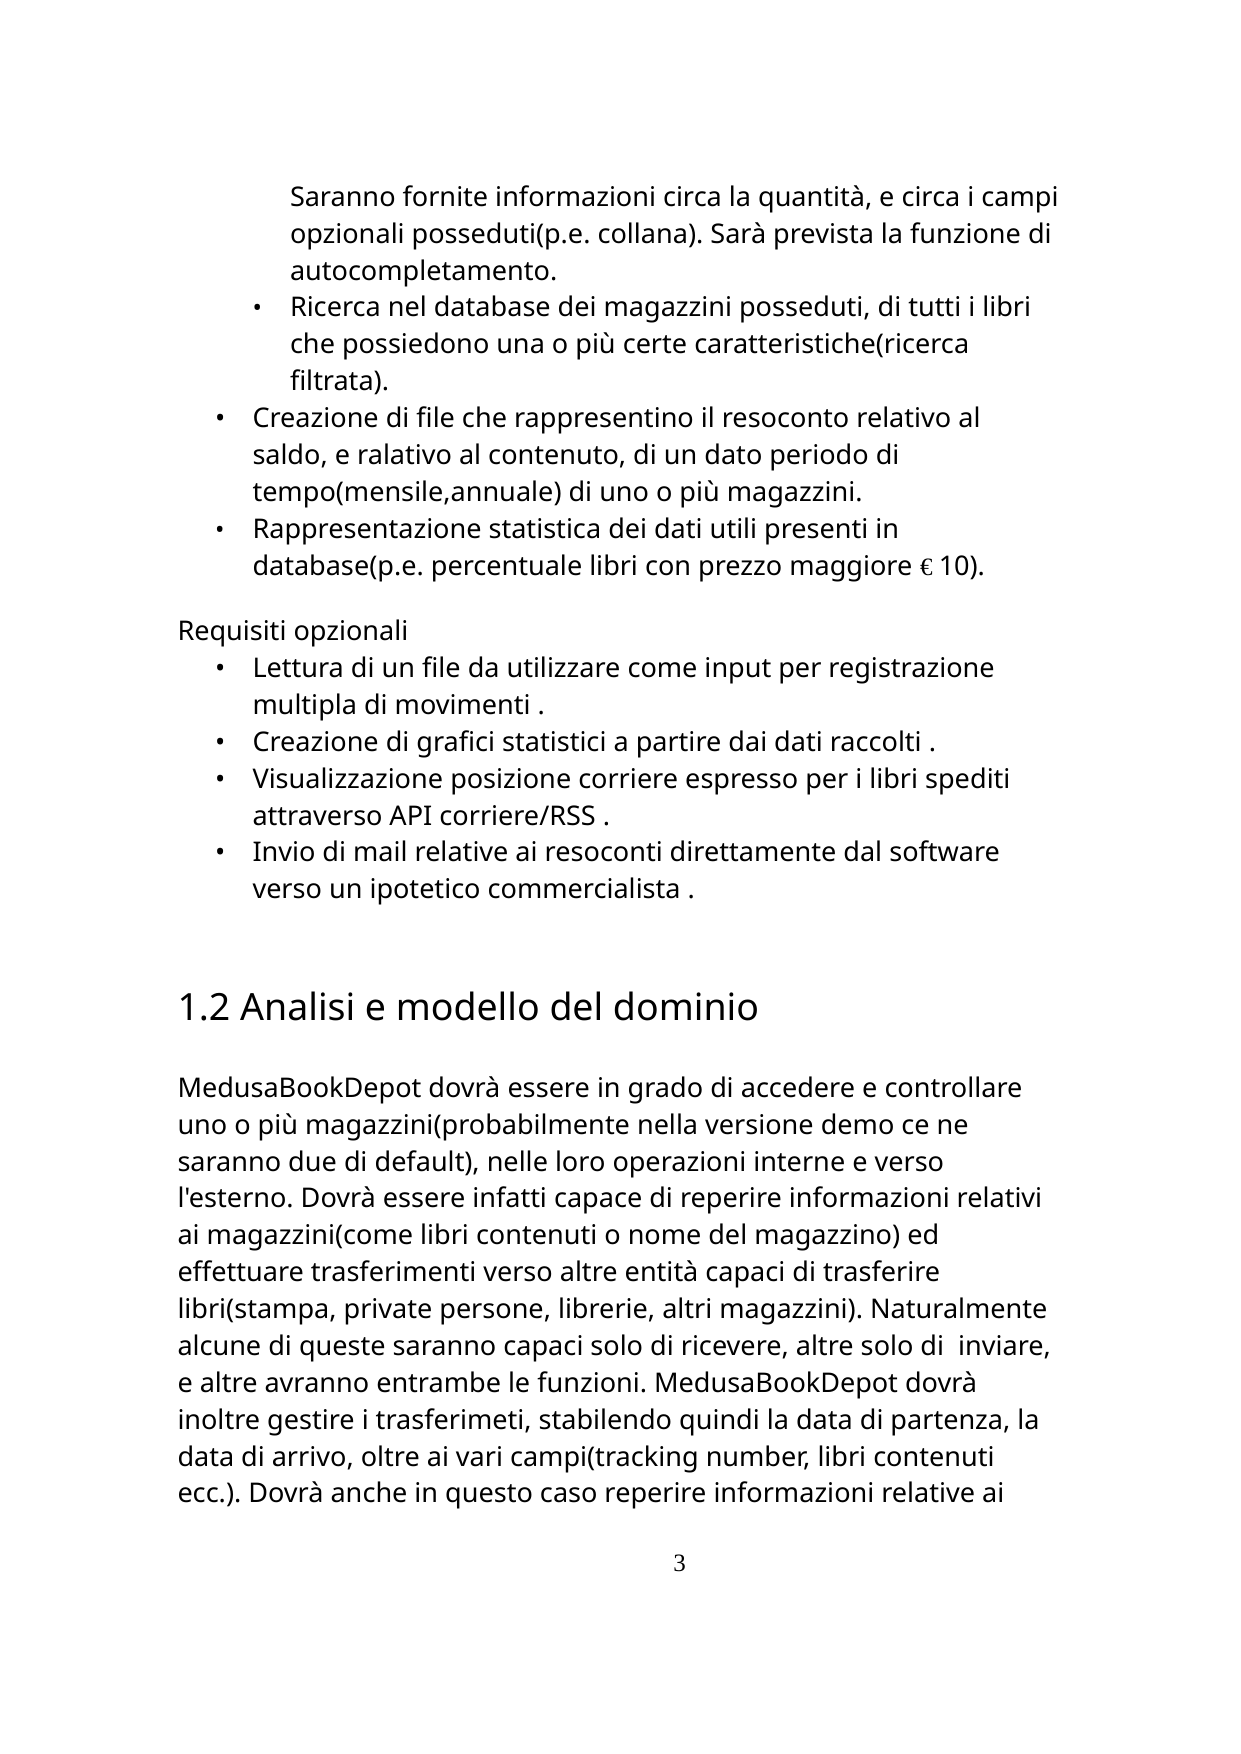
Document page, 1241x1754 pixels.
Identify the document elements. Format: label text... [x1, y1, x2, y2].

list Saranno fornite informazioni circa la quantità, e circa i campi opzionali posseduti(p.e. collana). Sarà prevista la funzione di autocompletamento. [252, 177, 1063, 288]
list Creazione di file che rappresentino il resoconto relativo al saldo, e ralativo al contenuto, di un dato periodo di tempo(mensile,annuale) di uno o più magazzini. [215, 398, 1063, 509]
text 1.2 Analisi e modello del dominio [177, 980, 1063, 1031]
text Requisiti opzionali [177, 612, 1063, 648]
list Creazione di grafici statistici a partire dai dati raccolti . [215, 722, 1063, 759]
list Lettura di un file da utilizzare come input per registrazione multipla di movimenti . [215, 648, 1063, 722]
list Invio di mail relative ai resoconti direttamente dal software verso un ipotetico commercialista . [215, 833, 1063, 907]
list Rappresentazione statistica dei dati utili presenti in database(p.e. percentuale libri con prezzo maggiore € 10). [215, 509, 1063, 583]
text MedusaBookDepot dovrà essere in grado di accedere e controllare uno o più magazzini(probabilmente nella versione demo ce ne saranno due di default), nelle loro operazioni interne e verso l'esterno. Dovrà essere infatti capace di reperire informazioni relativi ai magazzini(come libri contenuti o nome del magazzino) ed effettuare trasferimenti verso altre entità capaci di trasferire libri(stampa, private persone, librerie, altri magazzini). Naturalmente alcune di queste saranno capaci solo di ricevere, altre solo di inviare, e altre avranno entrambe le funzioni. MedusaBookDepot dovrà inoltre gestire i trasferimeti, stabilendo quindi la data di partenza, la data di arrivo, oltre ai vari campi(tracking number, libri contenuti ecc.). Dovrà anche in questo caso reperire informazioni relative ai [177, 1068, 1063, 1511]
list Ricerca nel database dei magazzini posseduti, di tutti i libri che possiedono una o più certe caratteristiche(ricerca filtrata). [252, 288, 1063, 398]
list Visualizzazione posizione corriere espresso per i libri spediti attraverso API corriere/RSS . [215, 759, 1063, 833]
